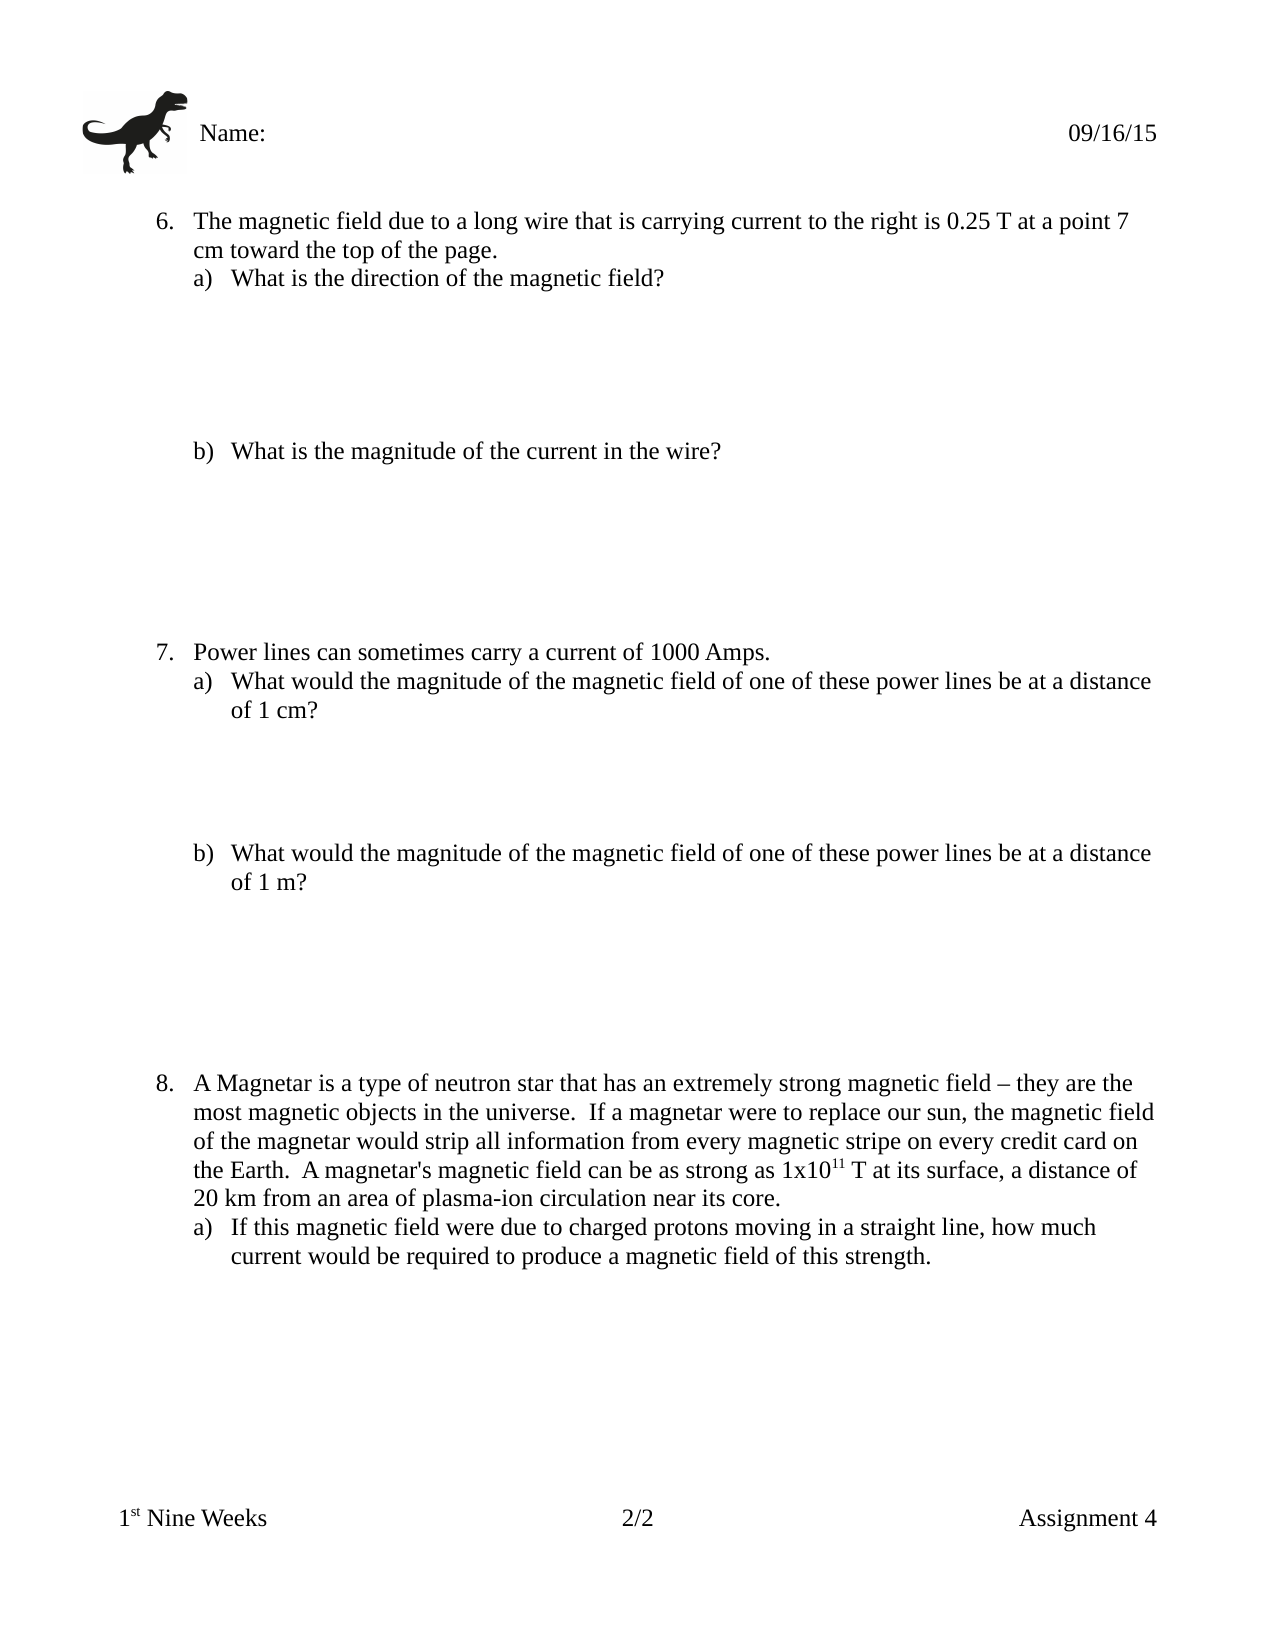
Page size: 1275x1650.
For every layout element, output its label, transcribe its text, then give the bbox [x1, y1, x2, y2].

list What would the magnitude of the magnetic field of one of these power lines be at a distance of 1 cm? [193, 666, 1157, 723]
picture [82, 91, 188, 174]
list The magnetic field due to a long wire that is carrying current to the right is 0.25 T at a point 7 cm toward the top of the page. [156, 206, 1157, 263]
list A Magnetar is a type of neutron star that has an extremely strong magnetic field – they are the most magnetic objects in the universe. If a magnetar were to replace our sun, the magnetic field of the magnetar would strip all information from every magnetic stripe on every credit card on the Earth. A magnetar's magnetic field can be as strong as 1x1011 T at its surface, a distance of 20 km from an area of plasma-ion circulation near its core. [156, 1068, 1157, 1212]
list If this magnetic field were due to charged protons moving in a straight line, how much current would be required to produce a magnetic field of this strength. [193, 1212, 1157, 1270]
list What is the direction of the magnetic field? [193, 263, 1157, 292]
list Power lines can sometimes carry a current of 1000 Amps. [156, 637, 1157, 666]
list What is the magnitude of the current in the wire? [193, 436, 1157, 465]
list What would the magnitude of the magnetic field of one of these power lines be at a distance of 1 m? [193, 838, 1157, 896]
